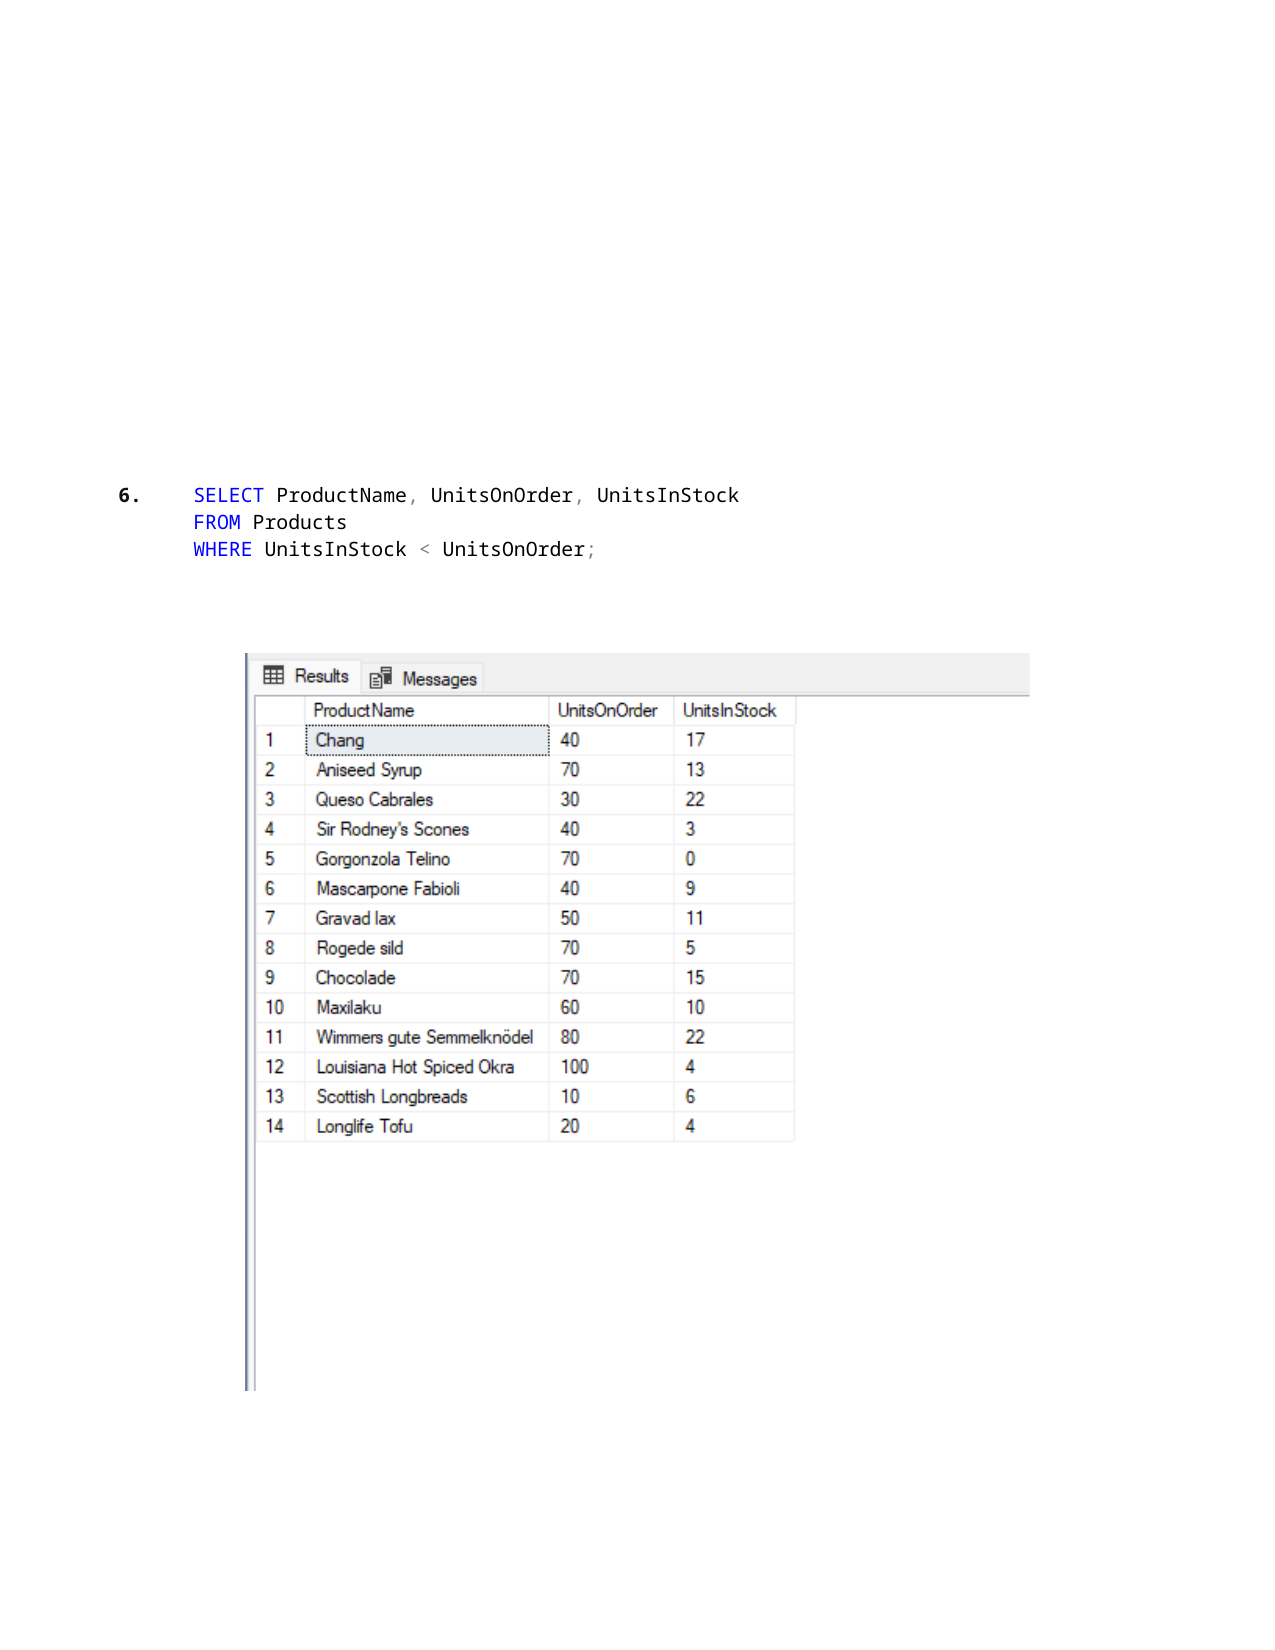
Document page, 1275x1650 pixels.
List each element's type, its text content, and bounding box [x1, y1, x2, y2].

text WHERE UnitsInStock < UnitsOnOrder; [118, 535, 1157, 562]
text FROM Products [118, 508, 1157, 535]
picture [245, 653, 1030, 1391]
text 6. SELECT ProductName, UnitsOnOrder, UnitsInStock [118, 481, 1157, 508]
